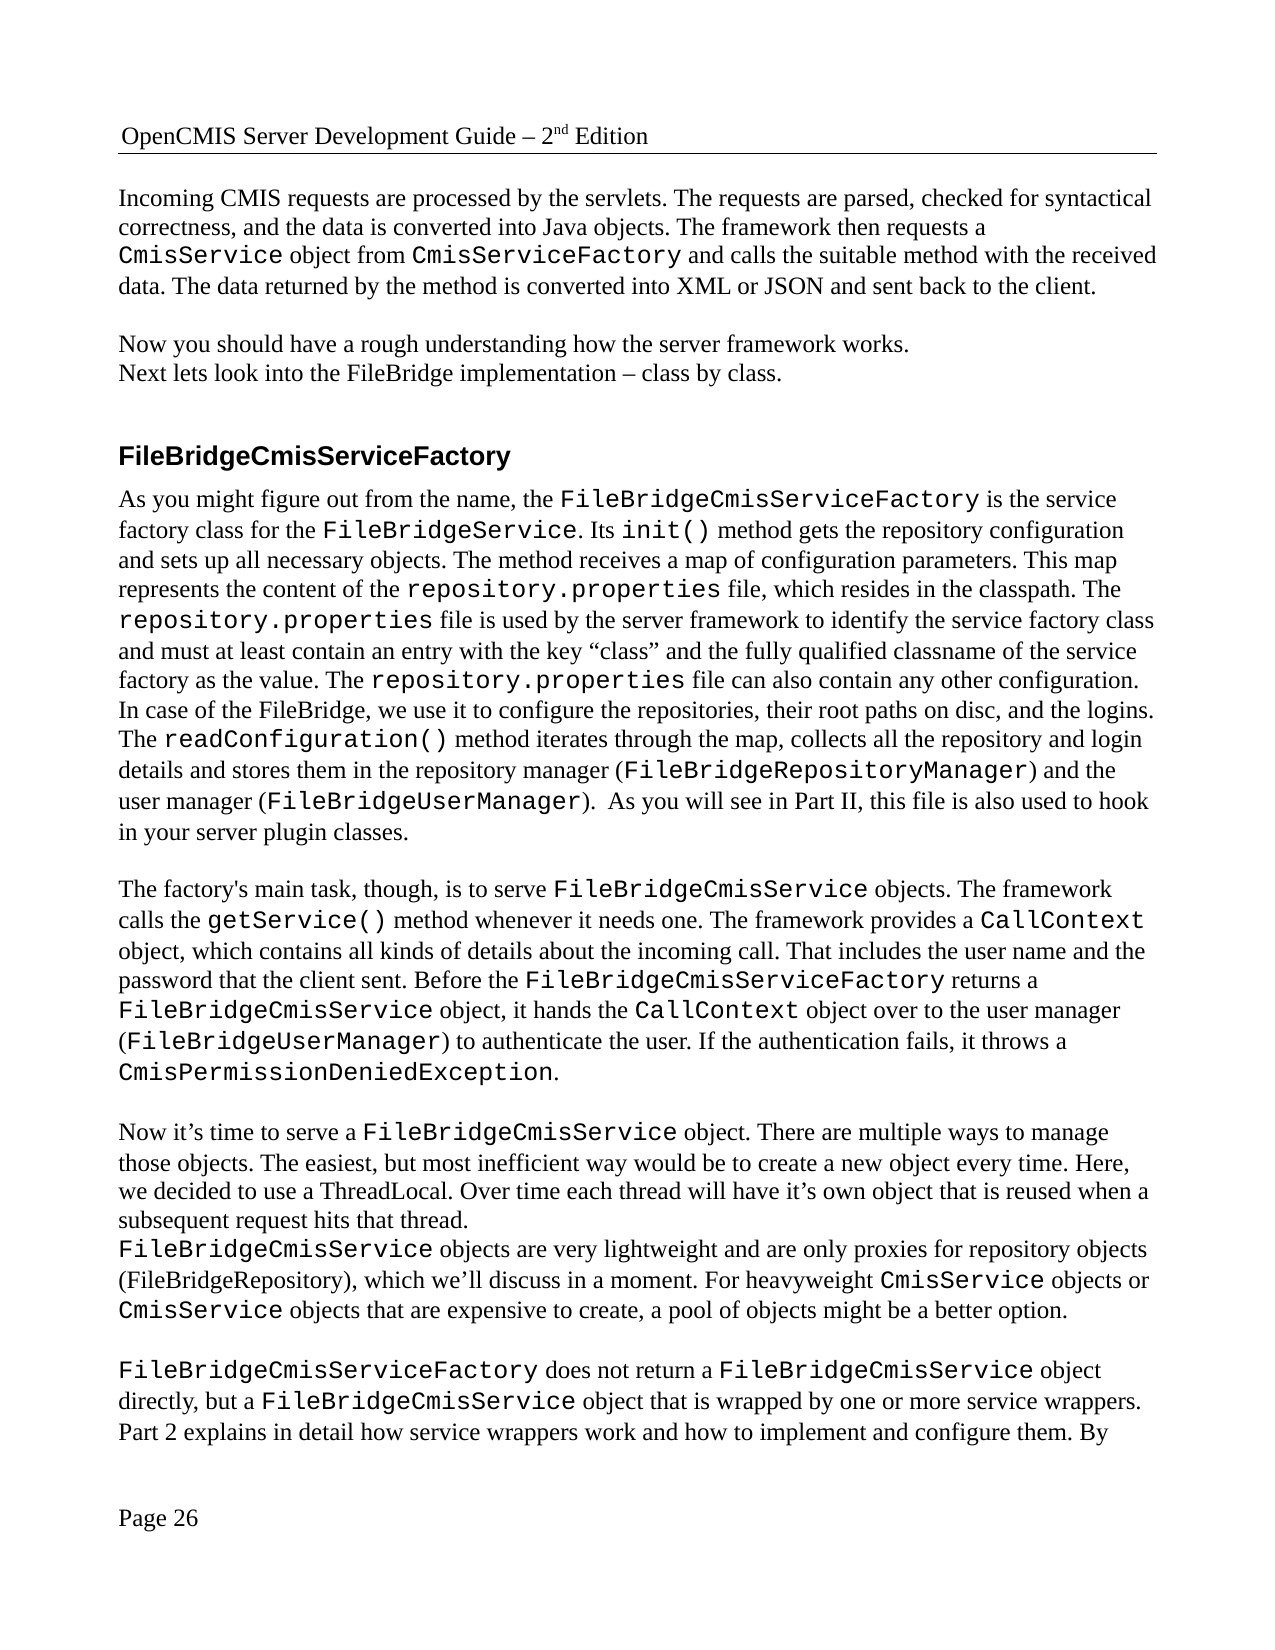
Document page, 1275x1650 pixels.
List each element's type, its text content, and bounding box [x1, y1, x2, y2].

list Now it’s time to serve a FileBridgeCmisService object. There are multiple ways to manage those objects. The easiest, but most inefficient way would be to create a new object every time. Here, we decided to use a ThreadLocal. Over time each thread will have it’s own object that is reused when a subsequent request hits that thread. [118, 1117, 1157, 1234]
list Incoming CMIS requests are processed by the servlets. The requests are parsed, checked for syntactical correctness, and the data is converted into Java objects. The framework then requests a CmisService object from CmisServiceFactory and calls the suitable method with the received data. The data returned by the method is converted into XML or JSON and sent back to the client. [118, 183, 1157, 300]
list FileBridgeCmisService objects are very lightweight and are only proxies for repository objects (FileBridgeRepository), which we’ll discuss in a moment. For heavyweight CmisService objects or CmisService objects that are expensive to create, a pool of objects might be a better option. [118, 1234, 1157, 1326]
list Now you should have a rough understanding how the server framework works. [118, 329, 1157, 358]
list Next lets look into the FileBridge implementation – class by class. [118, 358, 1157, 386]
list FileBridgeCmisServiceFactory does not return a FileBridgeCmisService object directly, but a FileBridgeCmisService object that is wrapped by one or more service wrappers. Part 2 explains in detail how service wrappers work and how to implement and configure them. By [118, 1355, 1157, 1446]
list The factory's main task, though, is to serve FileBridgeCmisService objects. The framework calls the getService() method whenever it needs one. The framework provides a CallContext object, which contains all kinds of details about the incoming call. That includes the user name and the password that the client sent. Before the FileBridgeCmisServiceFactory returns a FileBridgeCmisService object, it hands the CallContext object over to the user manager (FileBridgeUserManager) to authenticate the user. If the authentication fails, it throws a CmisPermissionDeniedException. [118, 874, 1157, 1088]
subtitle FileBridgeCmisServiceFactory [118, 440, 1157, 471]
list As you might figure out from the name, the FileBridgeCmisServiceFactory is the service factory class for the FileBridgeService. Its init() method gets the repository configuration and sets up all necessary objects. The method receives a map of configuration parameters. This map represents the content of the repository.properties file, which resides in the classpath. The repository.properties file is used by the server framework to identify the service factory class and must at least contain an entry with the key “class” and the fully qualified classname of the service factory as the value. The repository.properties file can also contain any other configuration. In case of the FileBridge, we use it to configure the repositories, their root paths on disc, and the logins. The readConfiguration() method iterates through the map, collects all the repository and login details and stores them in the repository manager (FileBridgeRepositoryManager) and the user manager (FileBridgeUserManager). As you will see in Part II, this file is also used to hook in your server plugin classes. [118, 484, 1157, 846]
